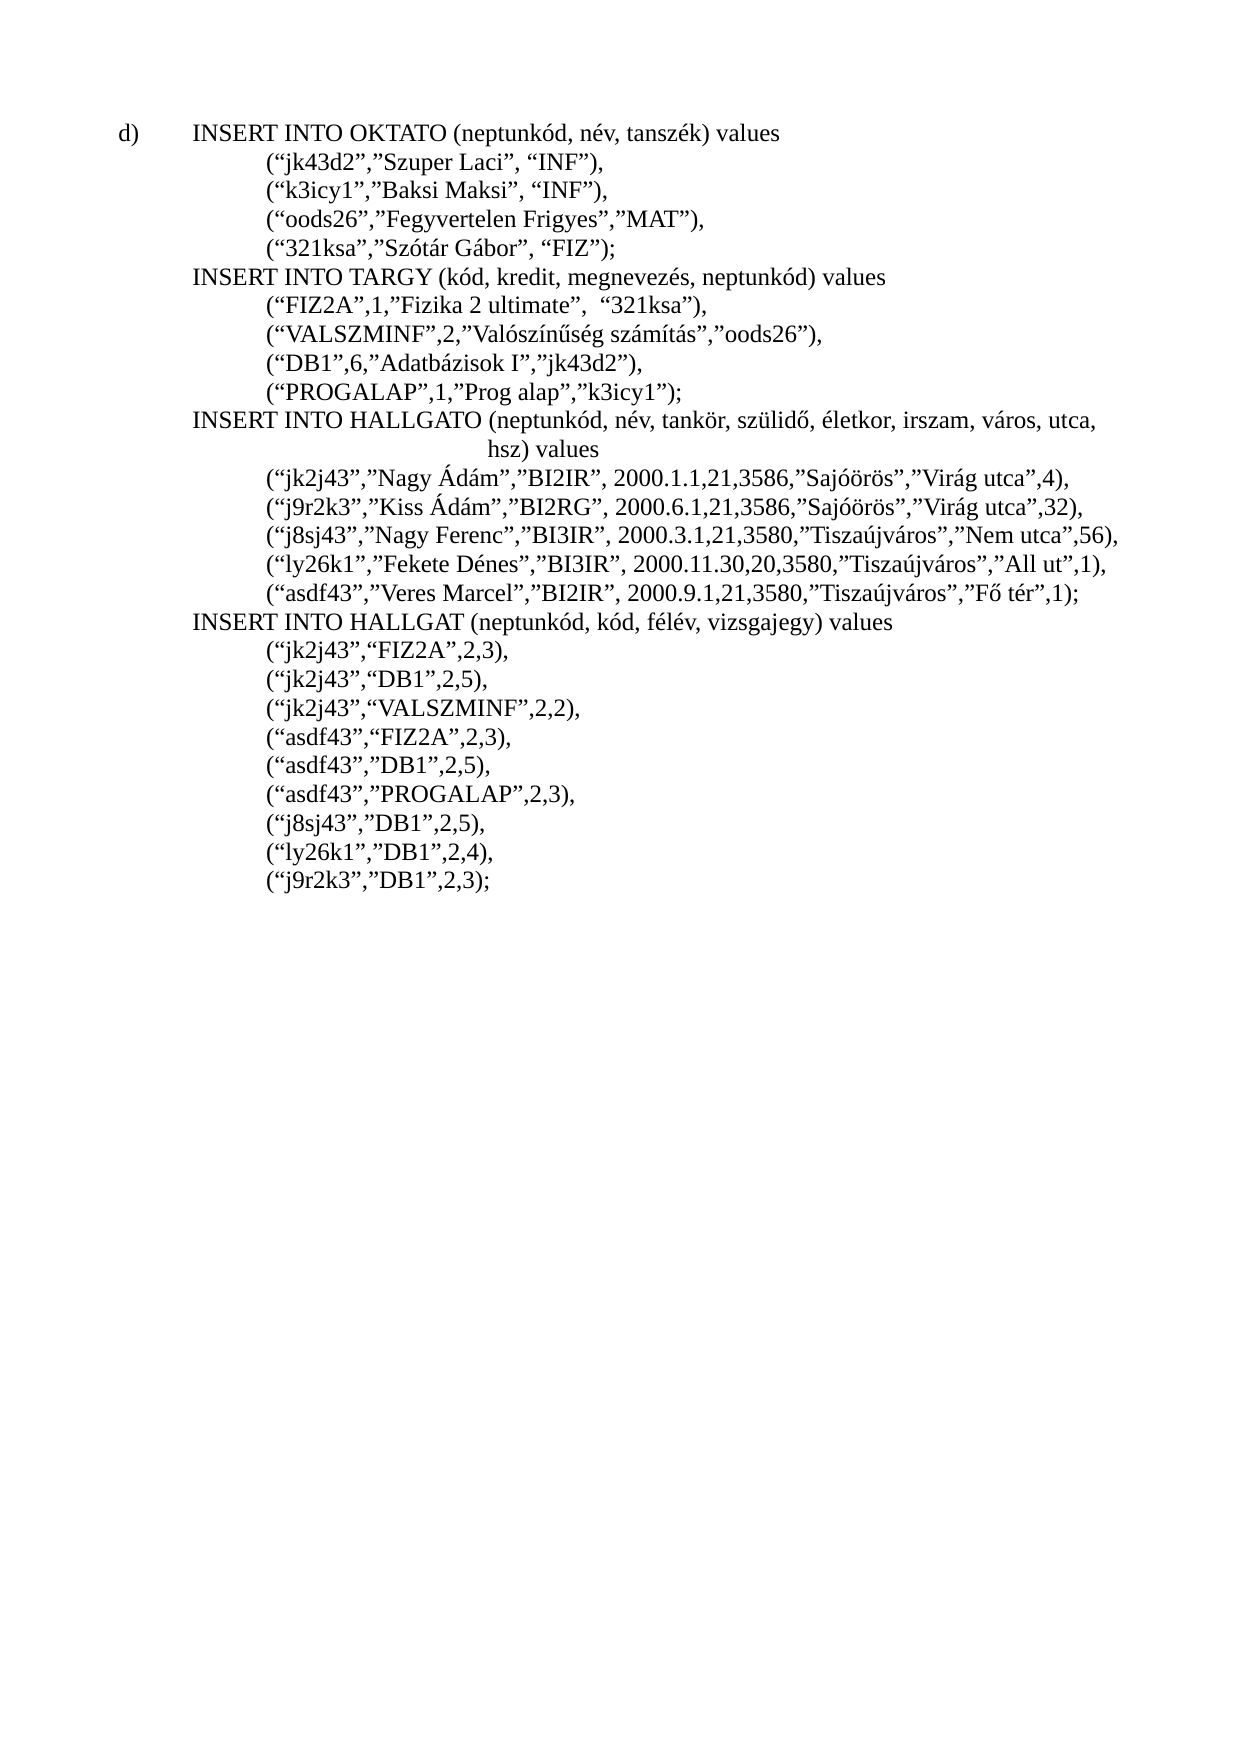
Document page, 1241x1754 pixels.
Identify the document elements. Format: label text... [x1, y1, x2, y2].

text (“asdf43”,”Veres Marcel”,”BI2IR”, 2000.9.1,21,3580,”Tiszaújváros”,”Fő tér”,1); [118, 578, 1122, 607]
text (“j8sj43”,”Nagy Ferenc”,”BI3IR”, 2000.3.1,21,3580,”Tiszaújváros”,”Nem utca”,56), [118, 521, 1122, 549]
text (“j9r2k3”,”DB1”,2,3); [118, 866, 1122, 894]
text (“j8sj43”,”DB1”,2,5), [118, 808, 1122, 837]
text (“asdf43”,“FIZ2A”,2,3), [118, 722, 1122, 751]
text (“PROGALAP”,1,”Prog alap”,”k3icy1”); [118, 377, 1122, 406]
text (“jk2j43”,“VALSZMINF”,2,2), [118, 693, 1122, 722]
text (“jk43d2”,”Szuper Laci”, “INF”), [118, 147, 1122, 176]
text (“asdf43”,”PROGALAP”,2,3), [118, 779, 1122, 808]
text INSERT INTO HALLGATO (neptunkód, név, tankör, szülidő, életkor, irszam, város, utca, hsz) values [118, 406, 1122, 463]
text (“321ksa”,”Szótár Gábor”, “FIZ”); [118, 233, 1122, 262]
text (“DB1”,6,”Adatbázisok I”,”jk43d2”), [118, 348, 1122, 377]
text (“jk2j43”,”Nagy Ádám”,”BI2IR”, 2000.1.1,21,3586,”Sajóörös”,”Virág utca”,4), [118, 463, 1122, 492]
text INSERT INTO TARGY (kód, kredit, megnevezés, neptunkód) values [118, 262, 1122, 291]
text (“k3icy1”,”Baksi Maksi”, “INF”), [118, 176, 1122, 204]
text INSERT INTO HALLGAT (neptunkód, kód, félév, vizsgajegy) values [118, 607, 1122, 636]
text (“FIZ2A”,1,”Fizika 2 ultimate”, “321ksa”), [118, 291, 1122, 319]
text (“jk2j43”,“DB1”,2,5), [118, 664, 1122, 693]
text (“oods26”,”Fegyvertelen Frigyes”,”MAT”), [118, 204, 1122, 233]
text (“ly26k1”,”Fekete Dénes”,”BI3IR”, 2000.11.30,20,3580,”Tiszaújváros”,”All ut”,1), [118, 549, 1122, 578]
text (“jk2j43”,“FIZ2A”,2,3), [118, 636, 1122, 664]
text (“VALSZMINF”,2,”Valószínűség számítás”,”oods26”), [118, 319, 1122, 348]
text (“j9r2k3”,”Kiss Ádám”,”BI2RG”, 2000.6.1,21,3586,”Sajóörös”,”Virág utca”,32), [118, 492, 1122, 521]
text (“asdf43”,”DB1”,2,5), [118, 751, 1122, 779]
text d) INSERT INTO OKTATO (neptunkód, név, tanszék) values [118, 118, 1122, 147]
text (“ly26k1”,”DB1”,2,4), [118, 837, 1122, 866]
